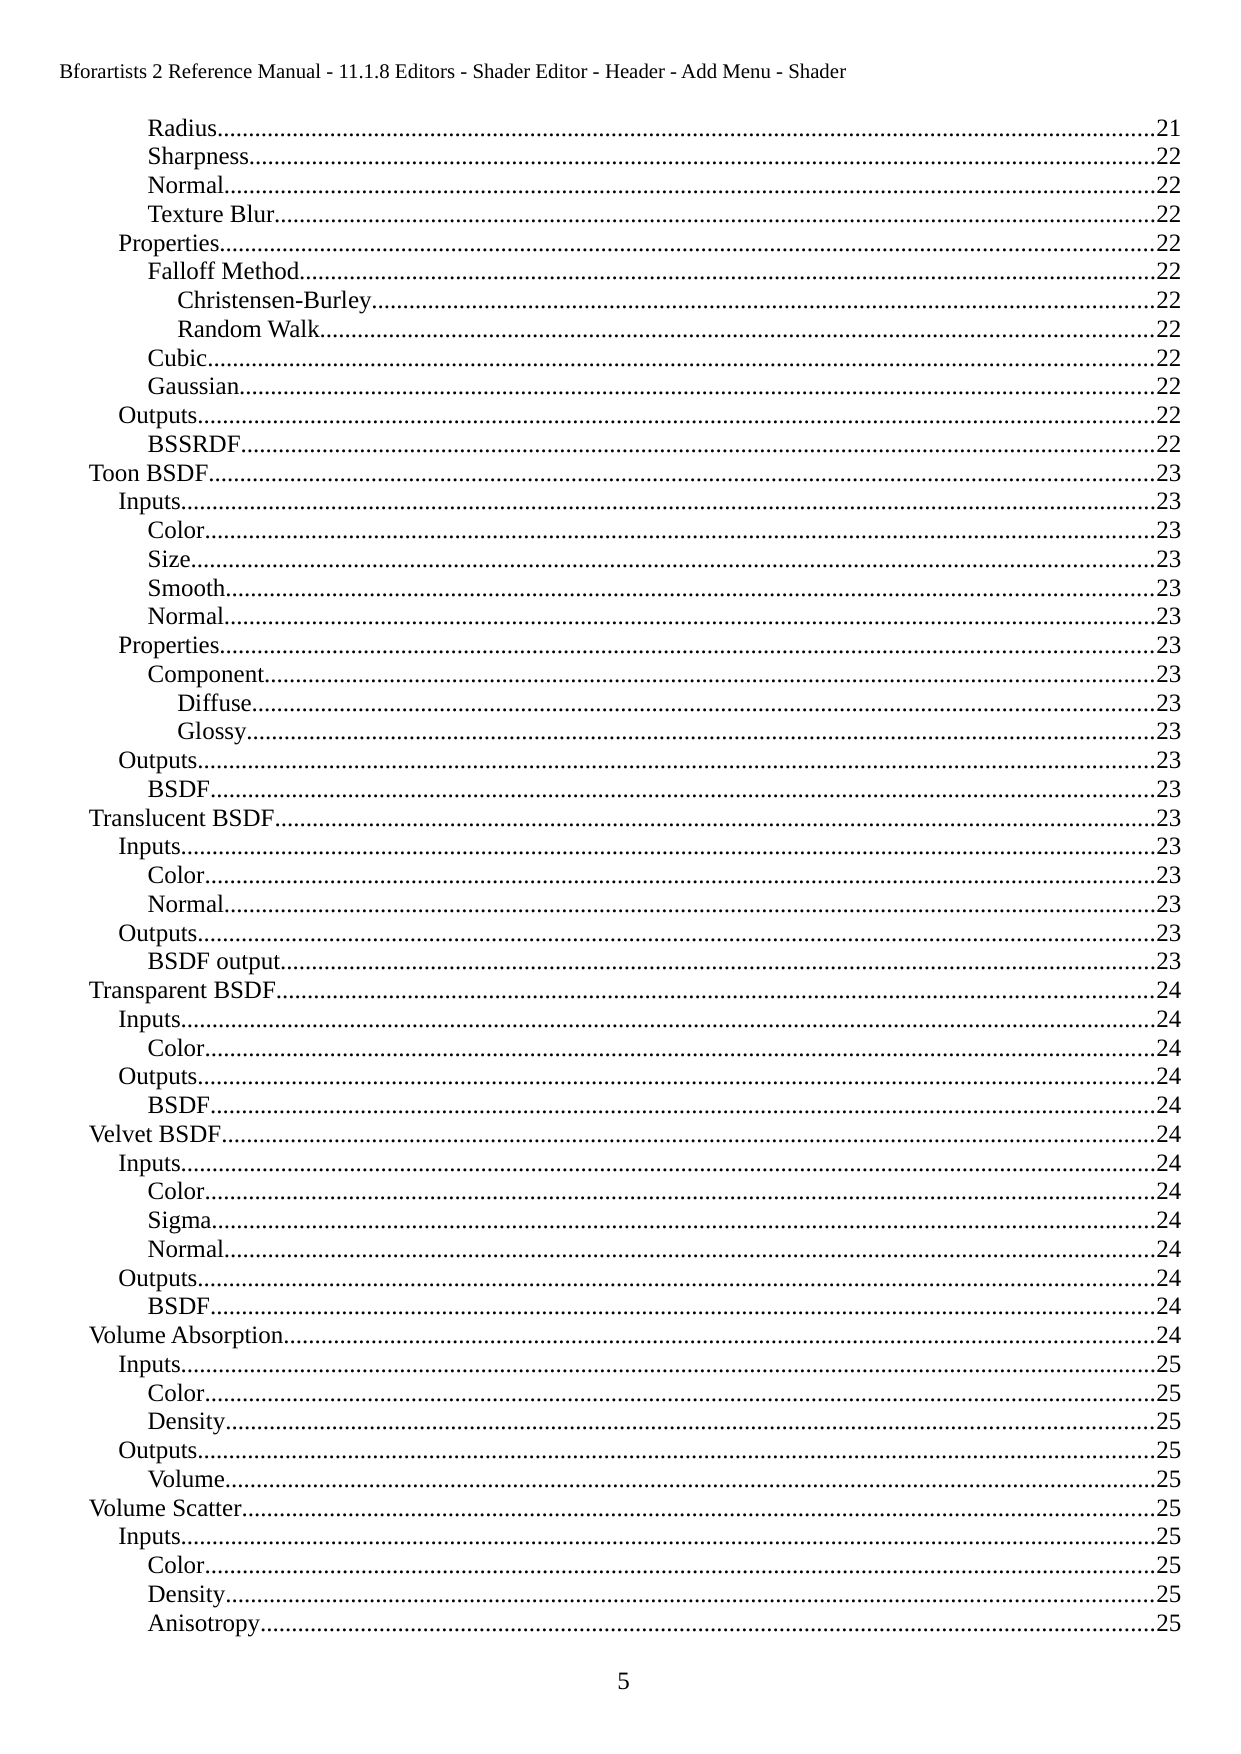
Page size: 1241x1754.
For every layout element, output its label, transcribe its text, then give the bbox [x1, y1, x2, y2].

text Velvet BSDF 24 [88, 1119, 1181, 1148]
text Density 25 [147, 1579, 1181, 1608]
text BSDF 23 [147, 774, 1181, 803]
text Component 23 [147, 659, 1181, 688]
text Translucent BSDF 23 [88, 803, 1181, 831]
text Anisotropy 25 [147, 1608, 1181, 1636]
text Inputs 23 [118, 486, 1181, 515]
text Color 25 [147, 1550, 1181, 1579]
text Size 23 [147, 544, 1181, 573]
text Properties 22 [118, 228, 1181, 256]
text Toon BSDF 23 [88, 458, 1181, 486]
text Color 23 [147, 860, 1181, 889]
text BSDF 24 [147, 1291, 1181, 1320]
text Gaussian 22 [147, 371, 1181, 400]
text Inputs 24 [118, 1004, 1181, 1033]
text Normal 24 [147, 1234, 1181, 1263]
text Normal 23 [147, 601, 1181, 630]
text Inputs 25 [118, 1521, 1181, 1550]
text Normal 22 [147, 170, 1181, 199]
text Random Walk 22 [177, 314, 1181, 343]
text Transparent BSDF 24 [88, 975, 1181, 1004]
text Outputs 25 [118, 1435, 1181, 1464]
text Color 25 [147, 1378, 1181, 1406]
text Diffuse 23 [177, 688, 1181, 716]
text Color 23 [147, 515, 1181, 544]
text Density 25 [147, 1406, 1181, 1435]
text BSDF 24 [147, 1090, 1181, 1119]
text Sharpness 22 [147, 141, 1181, 170]
text Volume Scatter 25 [88, 1493, 1181, 1521]
text Inputs 23 [118, 831, 1181, 860]
text Outputs 22 [118, 400, 1181, 429]
text Glossy 23 [177, 716, 1181, 745]
text Color 24 [147, 1176, 1181, 1205]
text BSSRDF 22 [147, 429, 1181, 458]
text Texture Blur 22 [147, 199, 1181, 228]
text Volume 25 [147, 1464, 1181, 1493]
text Color 24 [147, 1033, 1181, 1061]
text Outputs 23 [118, 918, 1181, 946]
text Christensen-Burley 22 [177, 285, 1181, 314]
text Normal 23 [147, 889, 1181, 918]
text Sigma 24 [147, 1205, 1181, 1234]
text Radius 21 [147, 113, 1181, 141]
text Outputs 23 [118, 745, 1181, 774]
text Inputs 24 [118, 1148, 1181, 1176]
text Inputs 25 [118, 1349, 1181, 1378]
text BSDF output 23 [147, 946, 1181, 975]
text Outputs 24 [118, 1061, 1181, 1090]
text Falloff Method 22 [147, 256, 1181, 285]
text Smooth 23 [147, 573, 1181, 601]
text Volume Absorption 24 [88, 1320, 1181, 1349]
text Outputs 24 [118, 1263, 1181, 1291]
text Properties 23 [118, 630, 1181, 659]
text Cubic 22 [147, 343, 1181, 371]
